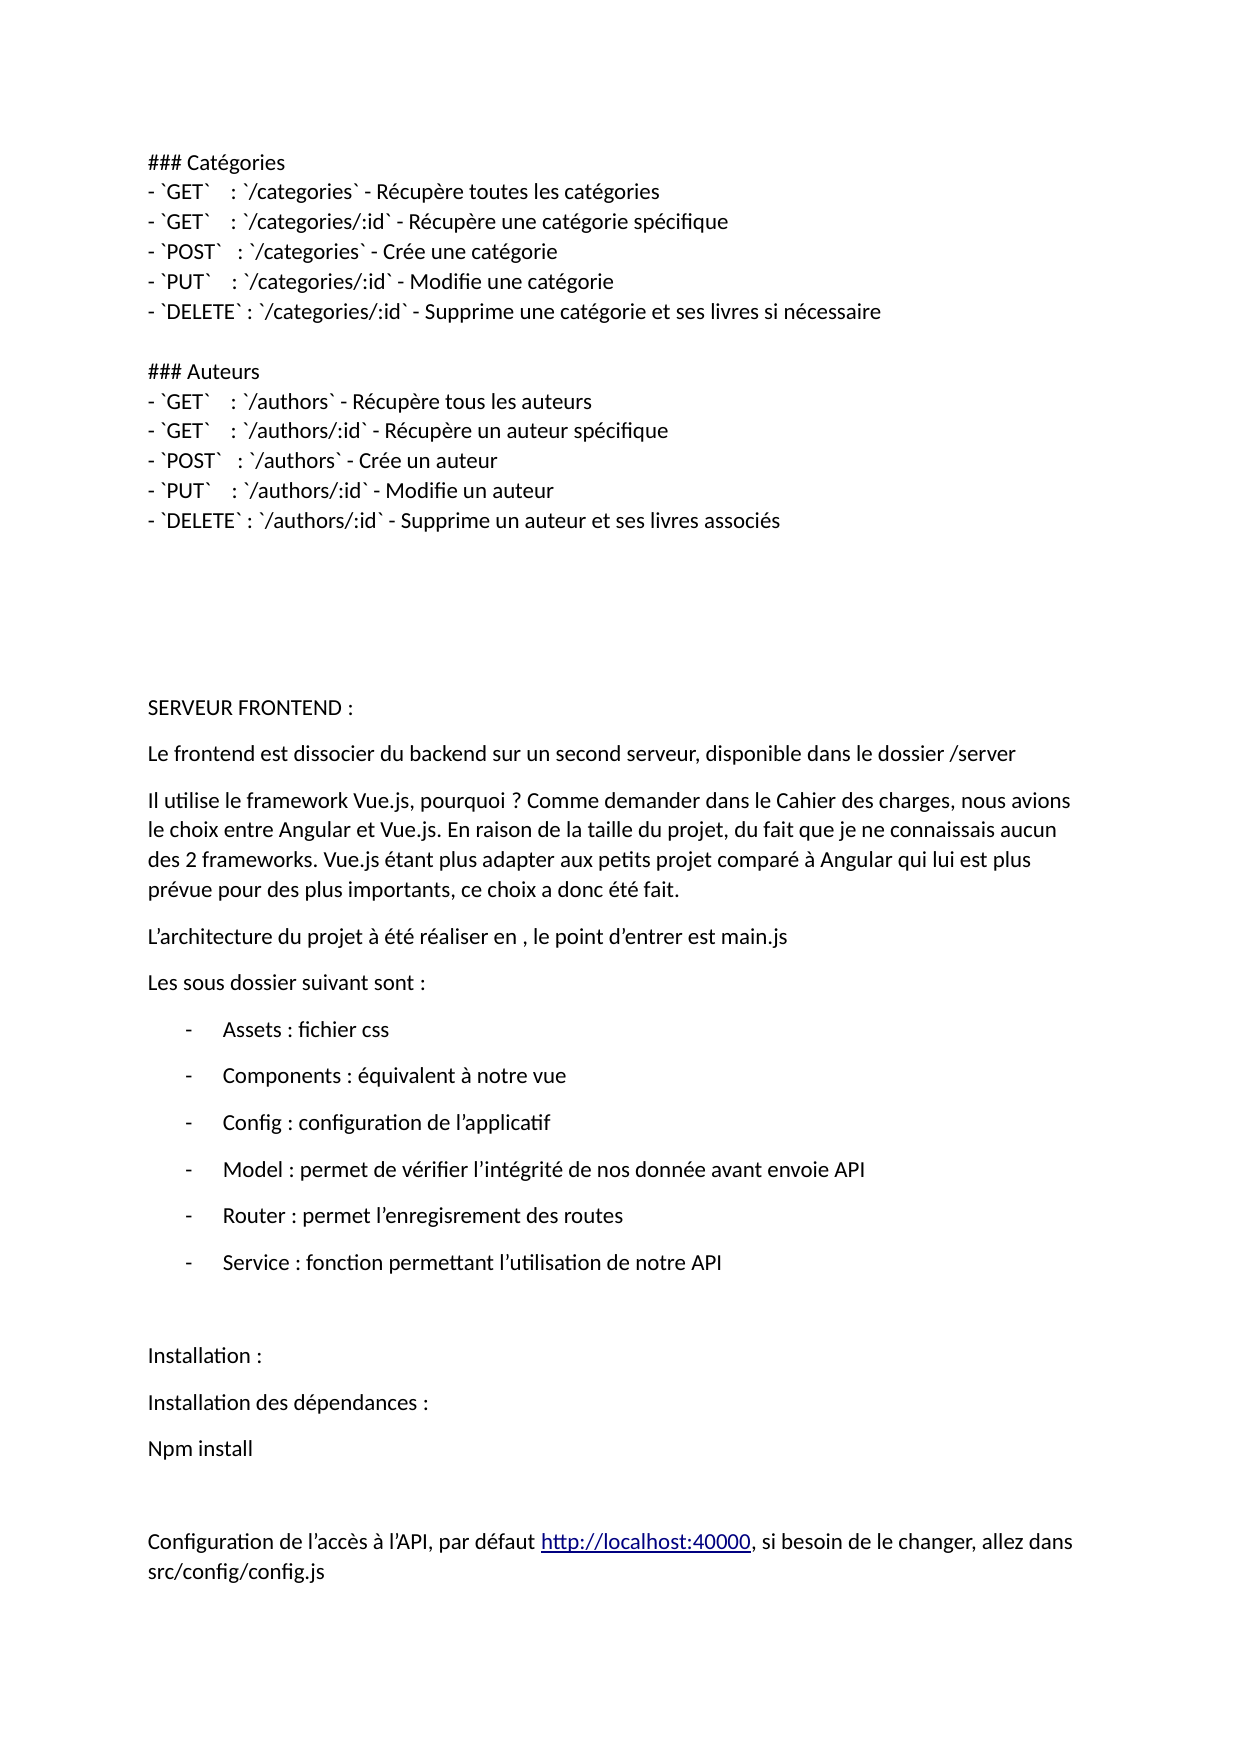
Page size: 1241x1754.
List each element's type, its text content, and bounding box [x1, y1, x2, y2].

list Service : fonction permettant l’utilisation de notre API [185, 1248, 1093, 1276]
text Configuration de l’accès à l’API, par défaut http://localhost:40000, si besoin de le changer, allez dans src/config/config.js [148, 1527, 1093, 1585]
list Config : configuration de l’applicatif [185, 1108, 1093, 1136]
text Les sous dossier suivant sont : [148, 968, 1093, 997]
text Installation des dépendances : [148, 1388, 1093, 1416]
text Il utilise le framework Vue.js, pourquoi ? Comme demander dans le Cahier des charges, nous avions le choix entre Angular et Vue.js. En raison de la taille du projet, du fait que je ne connaissais aucun des 2 frameworks. Vue.js étant plus adapter aux petits projet comparé à Angular qui lui est plus prévue pour des plus importants, ce choix a donc été fait. [148, 786, 1093, 903]
text SERVEUR FRONTEND : [148, 693, 1093, 721]
list Assets : fichier css [185, 1015, 1093, 1043]
text Installation : [148, 1341, 1093, 1369]
list Model : permet de vérifier l’intégrité de nos donnée avant envoie API [185, 1155, 1093, 1183]
list Components : équivalent à notre vue [185, 1062, 1093, 1090]
list Router : permet l’enregisrement des routes [185, 1201, 1093, 1229]
text ### Catégories - `GET` : `/categories` - Récupère toutes les catégories - `GET` : `/categories/:id` - Récupère une catégorie spécifique - `POST` : `/categories` - Crée une catégorie - `PUT` : `/categories/:id` - Modifie une catégorie - `DELETE` : `/categories/:id` - Supprime une catégorie et ses livres si nécessaire ### Auteurs - `GET` : `/authors` - Récupère tous les auteurs - `GET` : `/authors/:id` - Récupère un auteur spécifique - `POST` : `/authors` - Crée un auteur - `PUT` : `/authors/:id` - Modifie un auteur - `DELETE` : `/authors/:id` - Supprime un auteur et ses livres associés [148, 148, 1093, 534]
text Npm install [148, 1434, 1093, 1462]
text L’architecture du projet à été réaliser en , le point d’entrer est main.js [148, 922, 1093, 950]
text Le frontend est dissocier du backend sur un second serveur, disponible dans le dossier /server [148, 739, 1093, 767]
